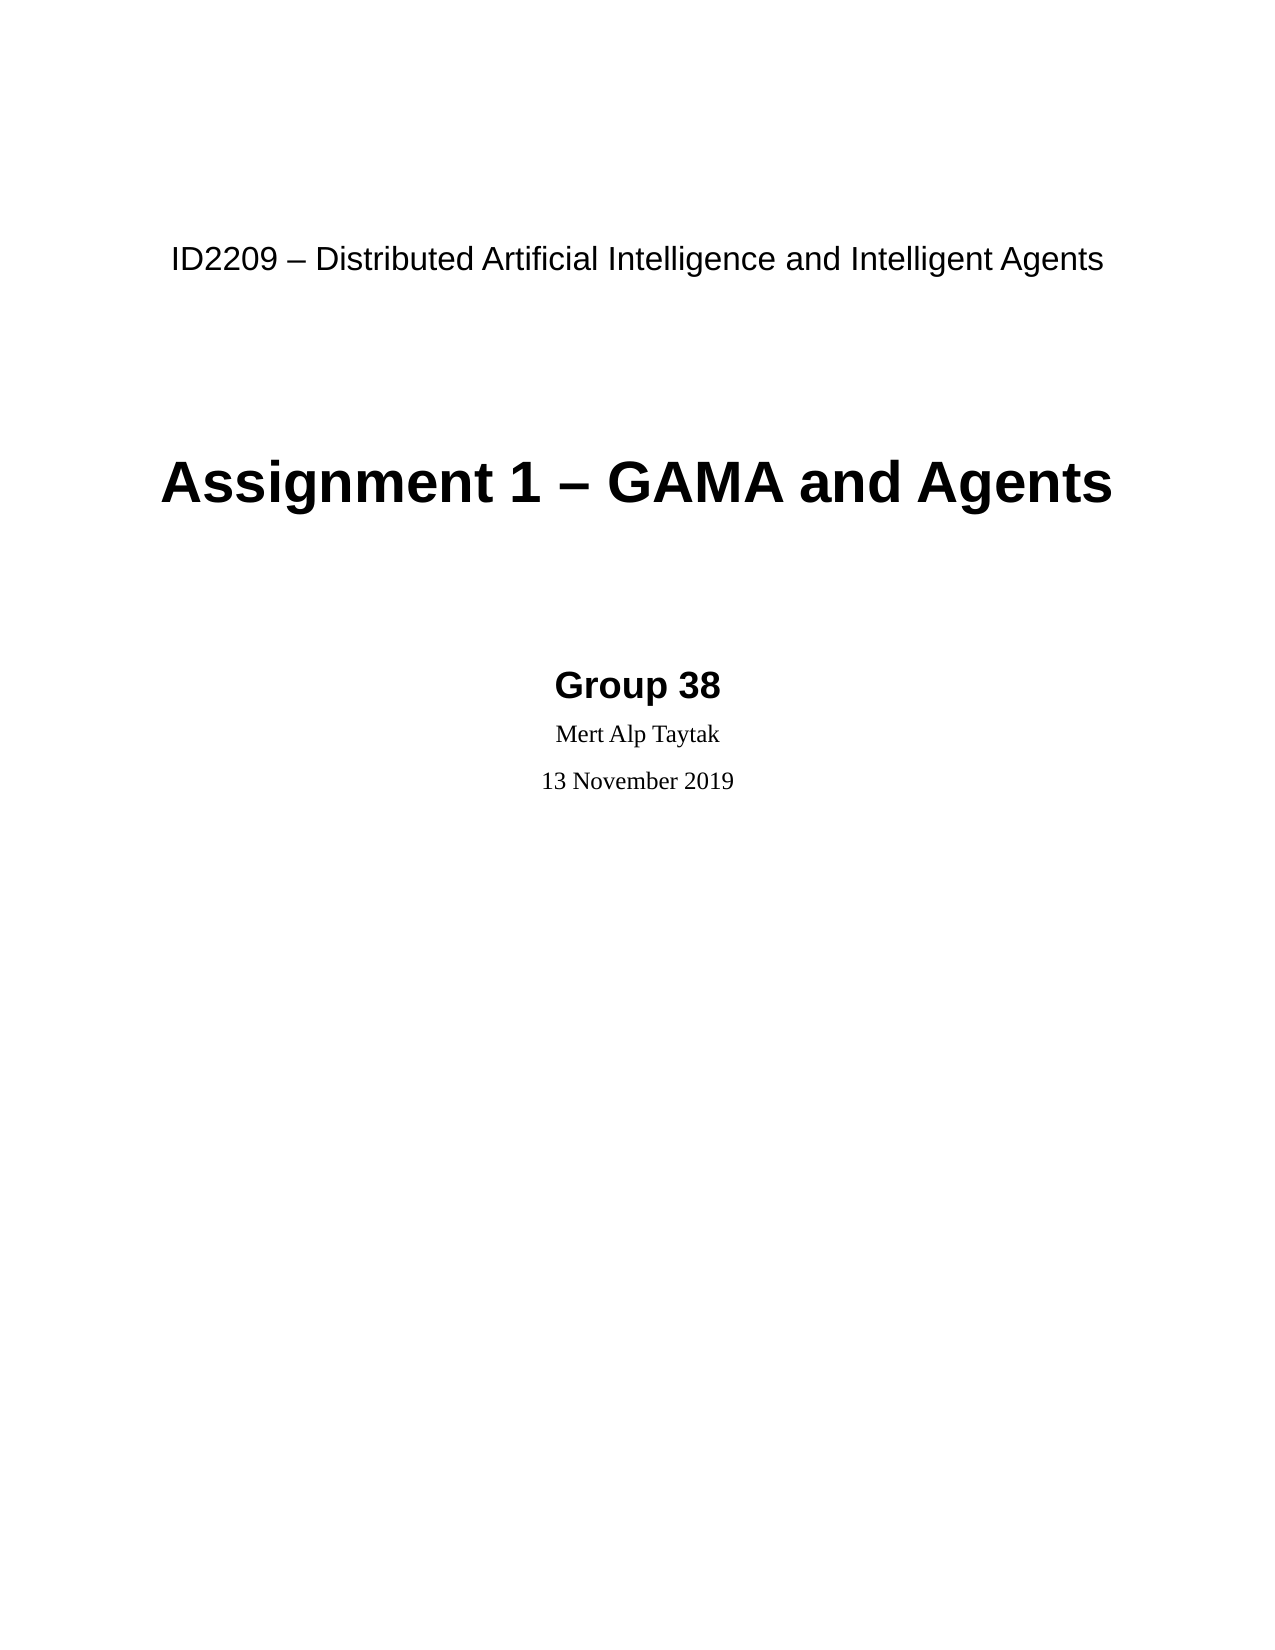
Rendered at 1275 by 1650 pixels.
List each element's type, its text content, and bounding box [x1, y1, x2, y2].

text 13 November 2019 [118, 766, 1157, 795]
title Assignment 1 – GAMA and Agents [118, 448, 1157, 515]
text Mert Alp Taytak [118, 719, 1157, 747]
subtitle Group 38 [118, 662, 1157, 706]
subtitle ID2209 – Distributed Artificial Intelligence and Intelligent Agents [118, 239, 1157, 277]
